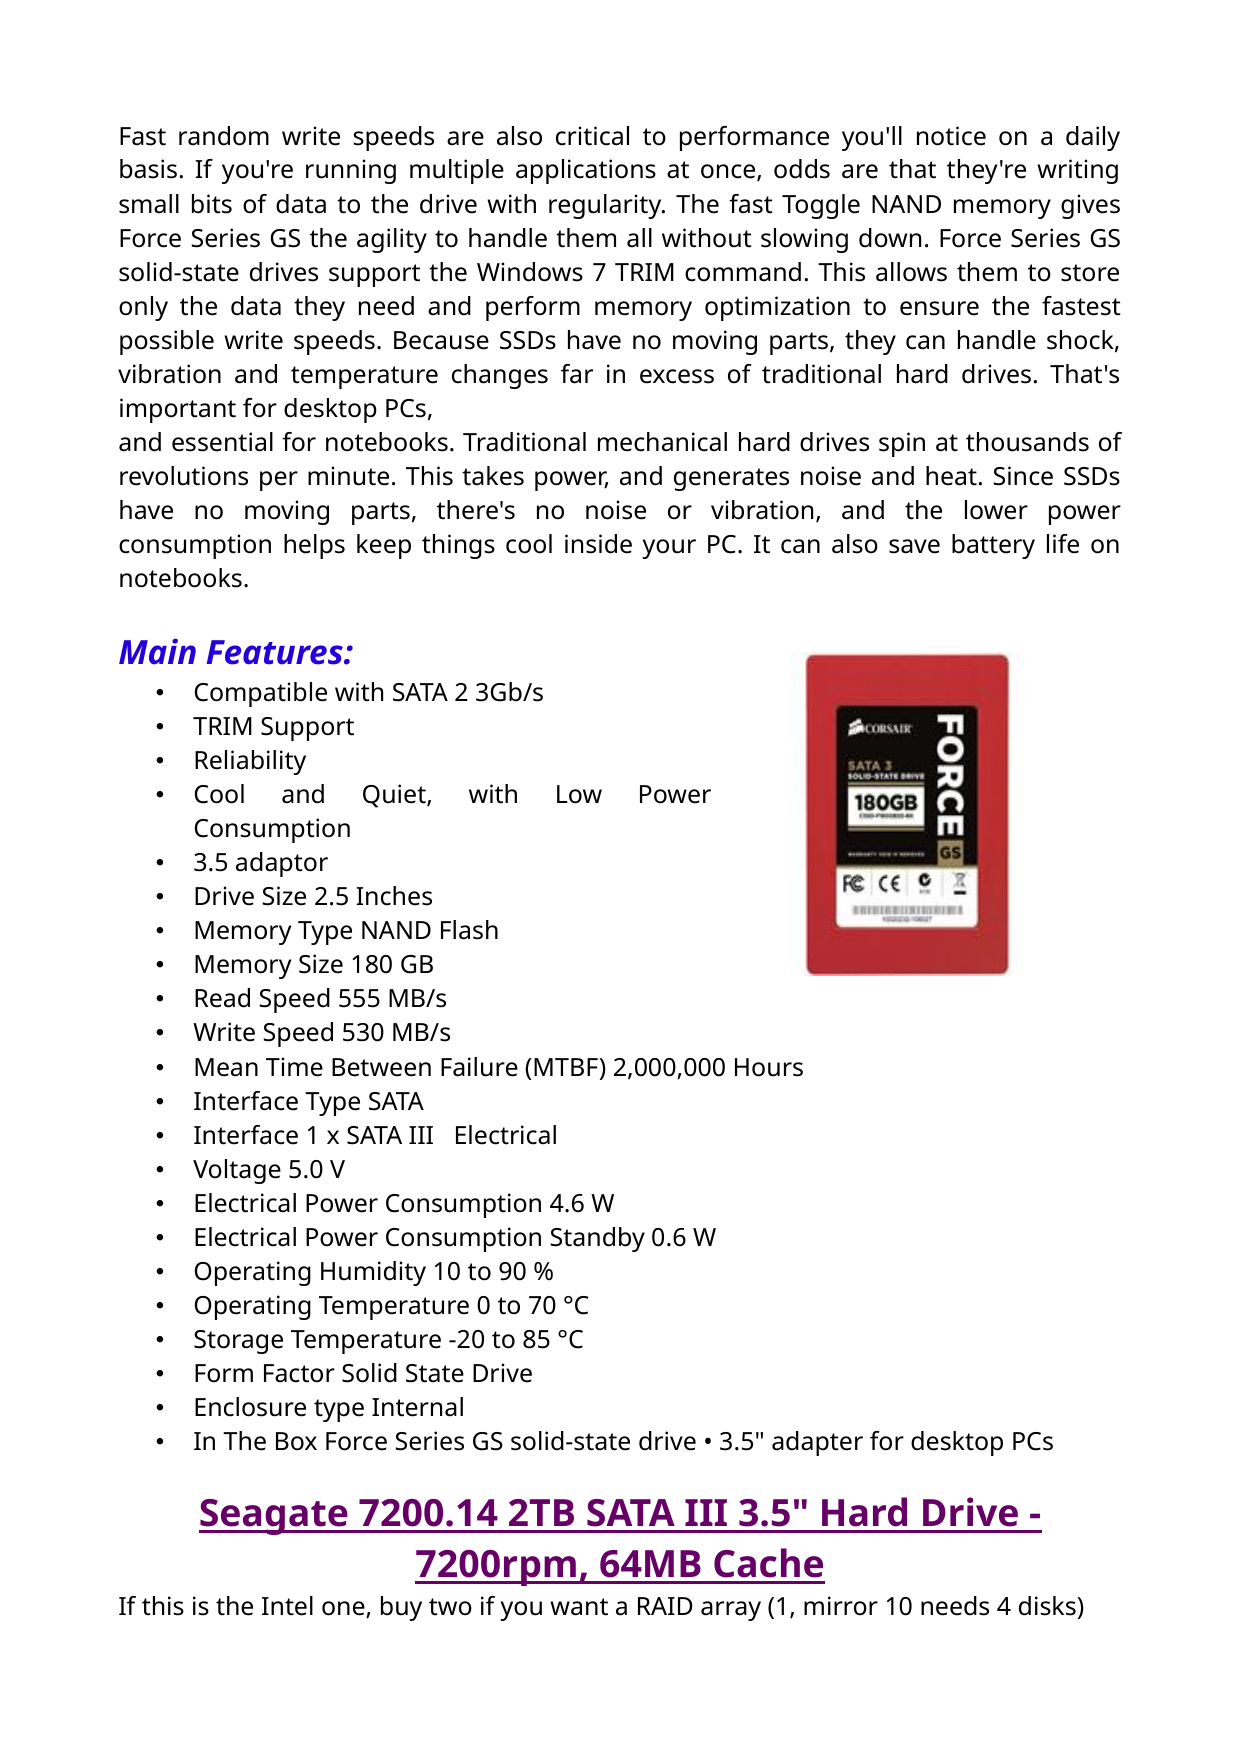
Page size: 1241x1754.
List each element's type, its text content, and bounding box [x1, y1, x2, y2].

list [1102, 913, 1122, 947]
list Electrical Power Consumption Standby 0.6 W [156, 1219, 1122, 1253]
list Write Speed 530 MB/s [156, 1015, 1122, 1049]
list Memory Size 180 GB [156, 947, 1122, 981]
list Voltage 5.0 V [156, 1151, 1122, 1185]
subtitle Seagate 7200.14 2TB SATA III 3.5" Hard Drive - 7200rpm, 64MB Cache [118, 1487, 1122, 1589]
list Reliability [156, 743, 712, 777]
list In The Box Force Series GS solid-state drive • 3.5" adapter for desktop PCs [156, 1424, 1122, 1458]
list Mean Time Between Failure (MTBF) 2,000,000 Hours [156, 1049, 1122, 1083]
list Interface Type SATA [156, 1083, 1122, 1117]
list Enclosure type Internal [156, 1390, 1122, 1424]
list Operating Temperature 0 to 70 °C [156, 1288, 1122, 1322]
list Storage Temperature -20 to 85 °C [156, 1322, 1122, 1356]
list Read Speed 555 MB/s [156, 981, 1122, 1015]
list Cool and Quiet, with Low Power Consumption [156, 777, 712, 845]
list [1102, 743, 1122, 777]
list [1102, 708, 1122, 743]
subtitle Main Features: [118, 629, 1122, 674]
list [1102, 674, 1122, 708]
list Form Factor Solid State Drive [156, 1356, 1122, 1390]
text Fast random write speeds are also critical to performance you'll notice on a daily basis. If you're running multiple applications at once, odds are that they're writing small bits of data to the drive with regularity. The fast Toggle NAND memory gives Force Series GS the agility to handle them all without slowing down. Force Series GS solid-state drives support the Windows 7 TRIM command. This allows them to store only the data they need and perform memory optimization to ensure the fastest possible write speeds. Because SSDs have no moving parts, they can handle shock, vibration and temperature changes far in excess of traditional hard drives. That's important for desktop PCs, [118, 118, 1122, 425]
list Electrical Power Consumption 4.6 W [156, 1185, 1122, 1219]
list [1102, 845, 1122, 879]
list 3.5 adaptor [156, 845, 712, 879]
list TRIM Support [156, 708, 712, 743]
list Memory Type NAND Flash [156, 913, 712, 947]
list Operating Humidity 10 to 90 % [156, 1253, 1122, 1288]
picture [712, 652, 1102, 976]
list Compatible with SATA 2 3Gb/s [156, 674, 712, 708]
text If this is the Intel one, buy two if you want a RAID array (1, mirror 10 needs 4 disks) [118, 1589, 1122, 1623]
text and essential for notebooks. Traditional mechanical hard drives spin at thousands of revolutions per minute. This takes power, and generates noise and heat. Since SSDs have no moving parts, there's no noise or vibration, and the lower power consumption helps keep things cool inside your PC. It can also save battery life on notebooks. [118, 425, 1122, 595]
list [1102, 777, 1122, 845]
list [1102, 879, 1122, 913]
list Interface 1 x SATA III Electrical [156, 1117, 1122, 1151]
list Drive Size 2.5 Inches [156, 879, 712, 913]
